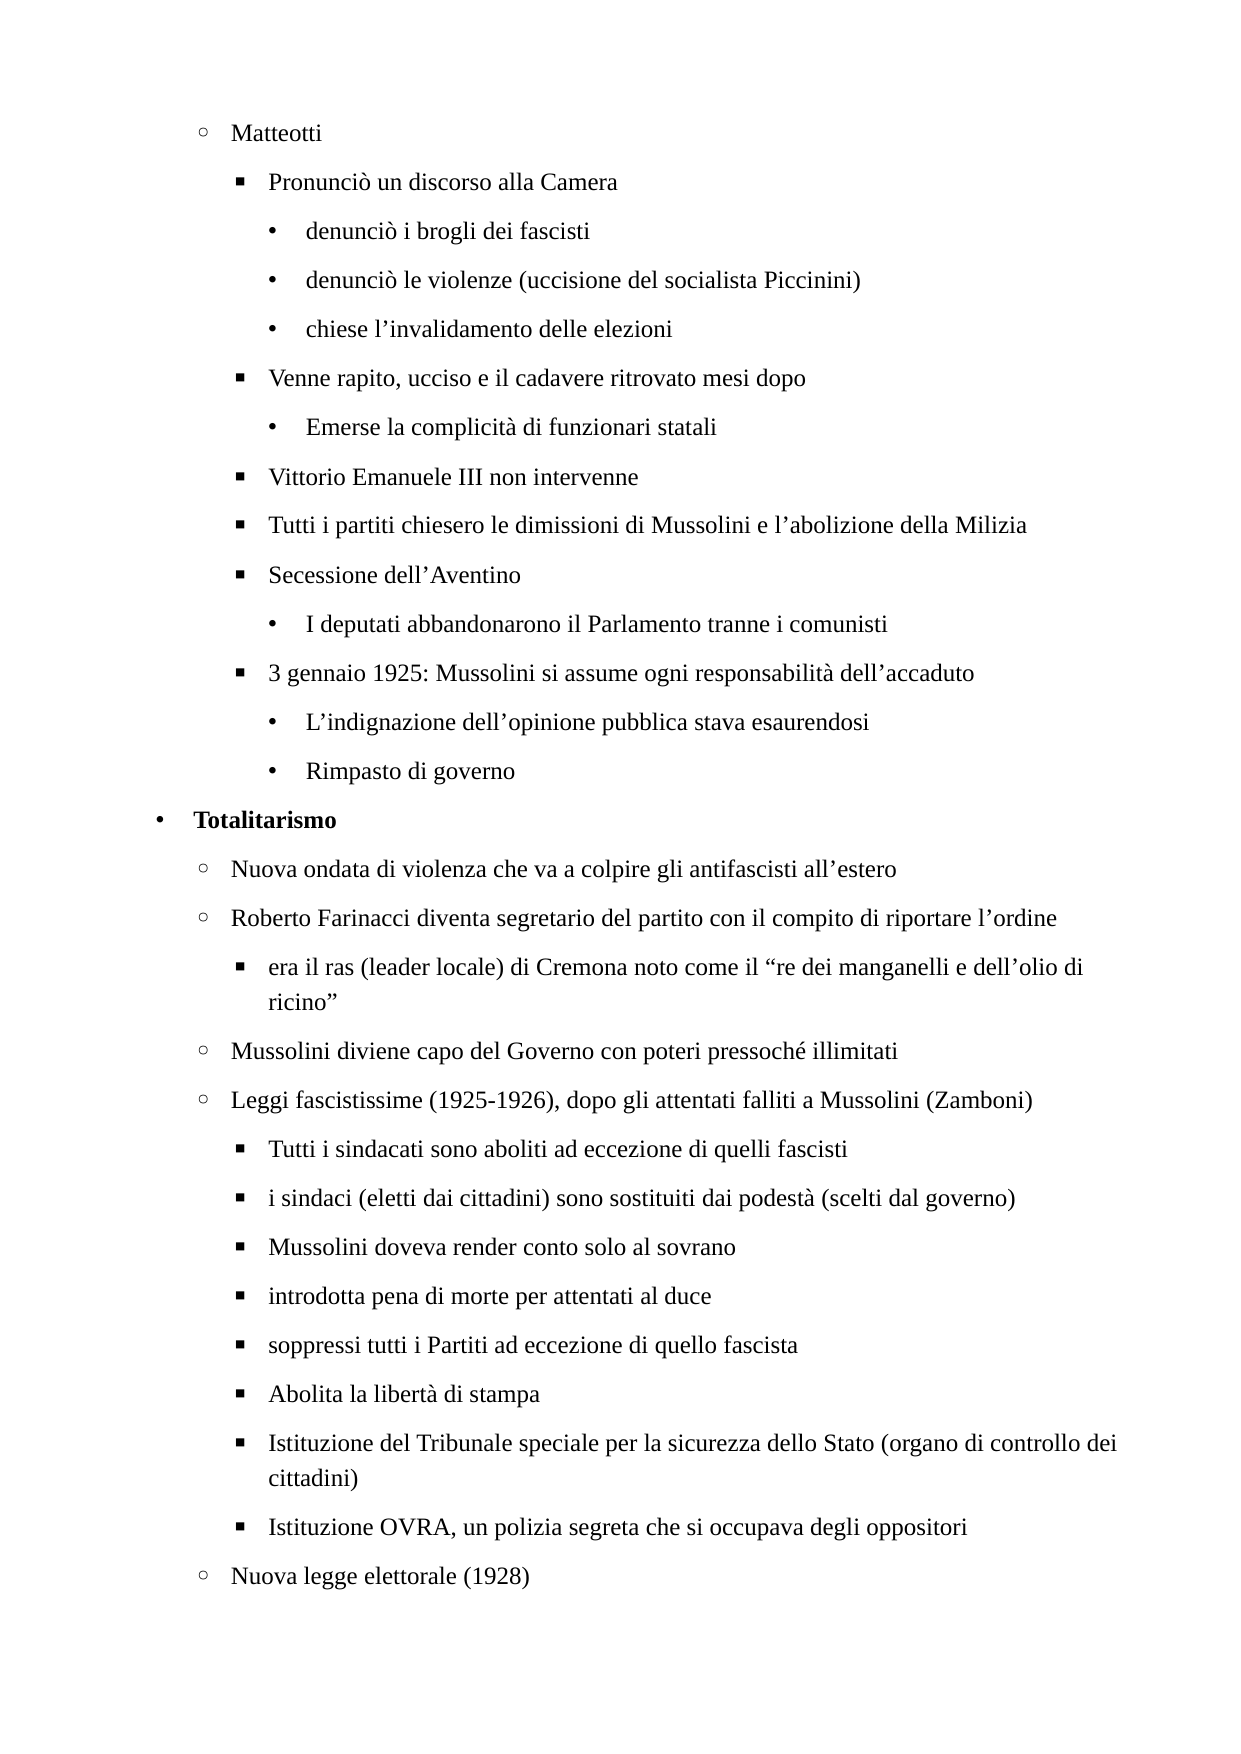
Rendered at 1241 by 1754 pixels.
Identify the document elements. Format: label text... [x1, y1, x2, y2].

list L’indignazione dell’opinione pubblica stava esaurendosi [268, 707, 1122, 736]
list Mussolini doveva render conto solo al sovrano [231, 1232, 1122, 1261]
list Matteotti [193, 118, 1122, 147]
list i sindaci (eletti dai cittadini) sono sostituiti dai podestà (scelti dal governo) [231, 1183, 1122, 1212]
list Pronunciò un discorso alla Camera [231, 167, 1122, 196]
list Tutti i partiti chiesero le dimissioni di Mussolini e l’abolizione della Milizia [231, 511, 1122, 539]
list soppressi tutti i Partiti ad eccezione di quello fascista [231, 1330, 1122, 1359]
list Nuova legge elettorale (1928) [193, 1561, 1122, 1589]
list Istituzione del Tribunale speciale per la sicurezza dello Stato (organo di controllo dei cittadini) [231, 1428, 1122, 1491]
list denunciò i brogli dei fascisti [268, 216, 1122, 245]
list Istituzione OVRA, un polizia segreta che si occupava degli oppositori [231, 1512, 1122, 1541]
list Leggi fascistissime (1925-1926), dopo gli attentati falliti a Mussolini (Zamboni) [193, 1085, 1122, 1113]
list I deputati abbandonarono il Parlamento tranne i comunisti [268, 609, 1122, 637]
list Mussolini diviene capo del Governo con poteri pressoché illimitati [193, 1036, 1122, 1064]
list Abolita la libertà di stampa [231, 1379, 1122, 1408]
list Vittorio Emanuele III non intervenne [231, 462, 1122, 490]
list Rimpasto di governo [268, 756, 1122, 785]
list Emerse la complicità di funzionari statali [268, 412, 1122, 441]
list Nuova ondata di violenza che va a colpire gli antifascisti all’estero [193, 854, 1122, 883]
list 3 gennaio 1925: Mussolini si assume ogni responsabilità dell’accaduto [231, 658, 1122, 687]
list denunciò le violenze (uccisione del socialista Piccinini) [268, 265, 1122, 294]
list Venne rapito, ucciso e il cadavere ritrovato mesi dopo [231, 363, 1122, 392]
list Totalitarismo [156, 805, 1122, 834]
list era il ras (leader locale) di Cremona noto come il “re dei manganelli e dell’olio di ricino” [231, 952, 1122, 1015]
list Tutti i sindacati sono aboliti ad eccezione di quelli fascisti [231, 1134, 1122, 1163]
list Secessione dell’Aventino [231, 560, 1122, 588]
list introdotta pena di morte per attentati al duce [231, 1281, 1122, 1310]
list Roberto Farinacci diventa segretario del partito con il compito di riportare l’ordine [193, 903, 1122, 932]
list chiese l’invalidamento delle elezioni [268, 314, 1122, 343]
